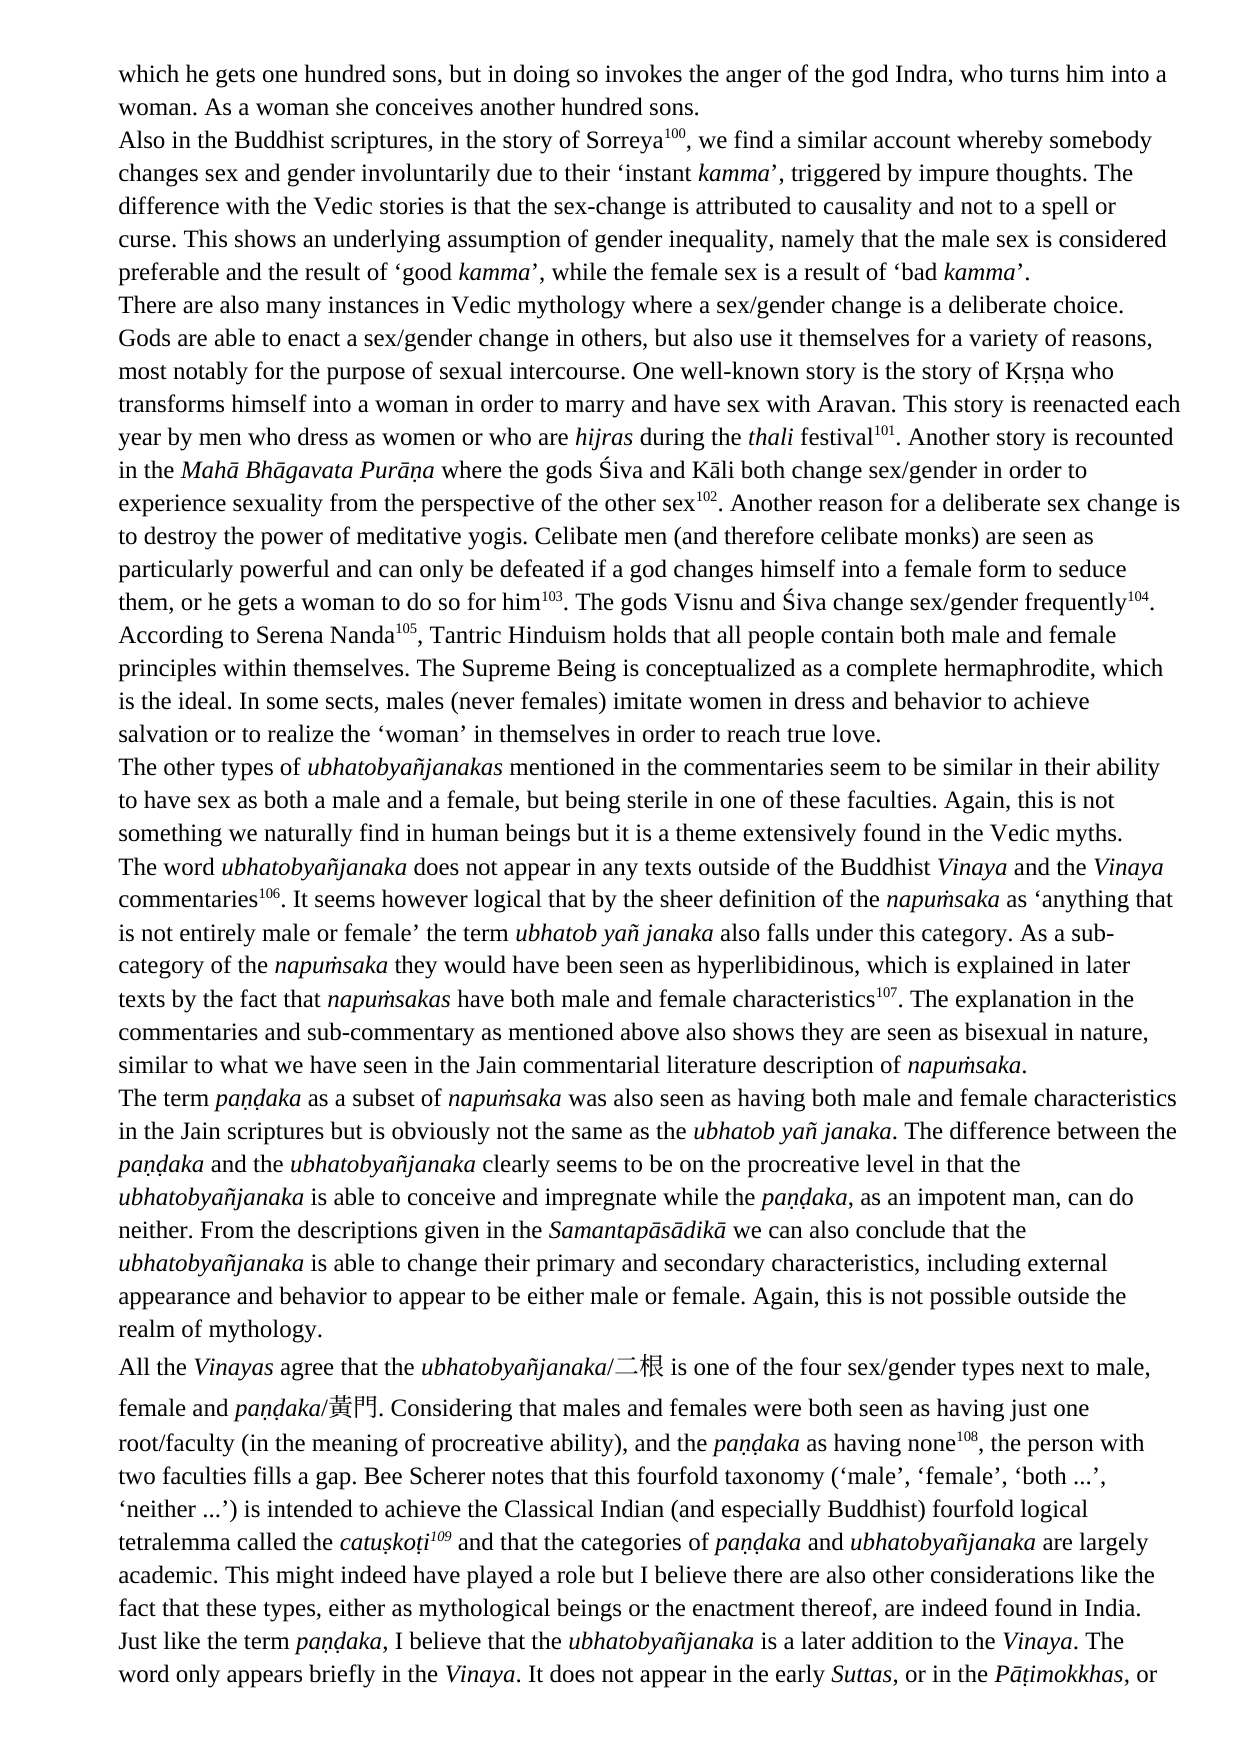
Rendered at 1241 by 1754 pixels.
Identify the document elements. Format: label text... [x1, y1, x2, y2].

text The word ubhatobyañjanaka does not appear in any texts outside of the Buddhist Vinaya and the Vinaya commentaries. It seems however logical that by the sheer definition of the napuṁsaka as ‘anything that is not entirely male or female’ the term ubhatob yañ janaka also falls under this category. As a sub-category of the napuṁsaka they would have been seen as hyperlibidinous, which is explained in later texts by the fact that napuṁsakas have both male and female characteristics. The explanation in the commentaries and sub-commentary as mentioned above also shows they are seen as bisexual in nature, similar to what we have seen in the Jain commentarial literature description of napuṁsaka. [118, 852, 1181, 1078]
text The other types of ubhatobyañjanakas mentioned in the commentaries seem to be similar in their ability to have sex as both a male and a female, but being sterile in one of these faculties. Again, this is not something we naturally find in human beings but it is a theme extensively found in the Vedic myths. [118, 752, 1181, 847]
text The term paṇḍaka as a subset of napuṁsaka was also seen as having both male and female characteristics in the Jain scriptures but is obviously not the same as the ubhatob yañ janaka. The difference between the paṇḍaka and the ubhatobyañjanaka clearly seems to be on the procreative level in that the ubhatobyañjanaka is able to conceive and impregnate while the paṇḍaka, as an impotent man, can do neither. From the descriptions given in the Samantapāsādikā we can also conclude that the ubhatobyañjanaka is able to change their primary and secondary characteristics, including external appearance and behavior to appear to be either male or female. Again, this is not possible outside the realm of mythology. [118, 1083, 1181, 1343]
text There are also many instances in Vedic mythology where a sex/gender change is a deliberate choice. Gods are able to enact a sex/gender change in others, but also use it themselves for a variety of reasons, most notably for the purpose of sexual intercourse. One well-known story is the story of Kṛṣṇa who transforms himself into a woman in order to marry and have sex with Aravan. This story is reenacted each year by men who dress as women or who are hijras during the thali festival. Another story is recounted in the Mahā Bhāgavata Purāṇa where the gods Śiva and Kāli both change sex/gender in order to experience sexuality from the perspective of the other sex. Another reason for a deliberate sex change is to destroy the power of meditative yogis. Celibate men (and therefore celibate monks) are seen as particularly powerful and can only be defeated if a god changes himself into a female form to seduce them, or he gets a woman to do so for him. The gods Visnu and Śiva change sex/gender frequently. [118, 290, 1181, 616]
text Also in the Buddhist scriptures, in the story of Sorreya, we find a similar account whereby somebody changes sex and gender involuntarily due to their ‘instant kamma’, triggered by impure thoughts. The difference with the Vedic stories is that the sex-change is attributed to causality and not to a spell or curse. This shows an underlying assumption of gender inequality, namely that the male sex is considered preferable and the result of ‘good kamma’, while the female sex is a result of ‘bad kamma’. [118, 125, 1181, 286]
text Just like the term paṇḍaka, I believe that the ubhatobyañjanaka is a later addition to the Vinaya. The word only appears briefly in the Vinaya. It does not appear in the early Suttas, or in the Pāṭimokkhas, or [118, 1626, 1181, 1688]
text All the Vinayas agree that the ubhatobyañjanaka/二根 is one of the four sex/gender types next to male, female and paṇḍaka/黃門. Considering that males and females were both seen as having just one root/faculty (in the meaning of procreative ability), and the paṇḍaka as having none, the person with two faculties fills a gap. Bee Scherer notes that this fourfold taxonomy (‘male’, ‘female’, ‘both ...’, ‘neither ...’) is intended to achieve the Classical Indian (and especially Buddhist) fourfold logical tetralemma called the catuṣkoṭi and that the categories of paṇḍaka and ubhatobyañjanaka are largely academic. This might indeed have played a role but I believe there are also other considerations like the fact that these types, either as mythological beings or the enactment thereof, are indeed found in India. [118, 1347, 1181, 1622]
text which he gets one hundred sons, but in doing so invokes the anger of the god Indra, who turns him into a woman. As a woman she conceives another hundred sons. [118, 59, 1181, 121]
text According to Serena Nanda, Tantric Hinduism holds that all people contain both male and female principles within themselves. The Supreme Being is conceptualized as a complete hermaphrodite, which is the ideal. In some sects, males (never females) imitate women in dress and behavior to achieve salvation or to realize the ‘woman’ in themselves in order to reach true love. [118, 620, 1181, 748]
